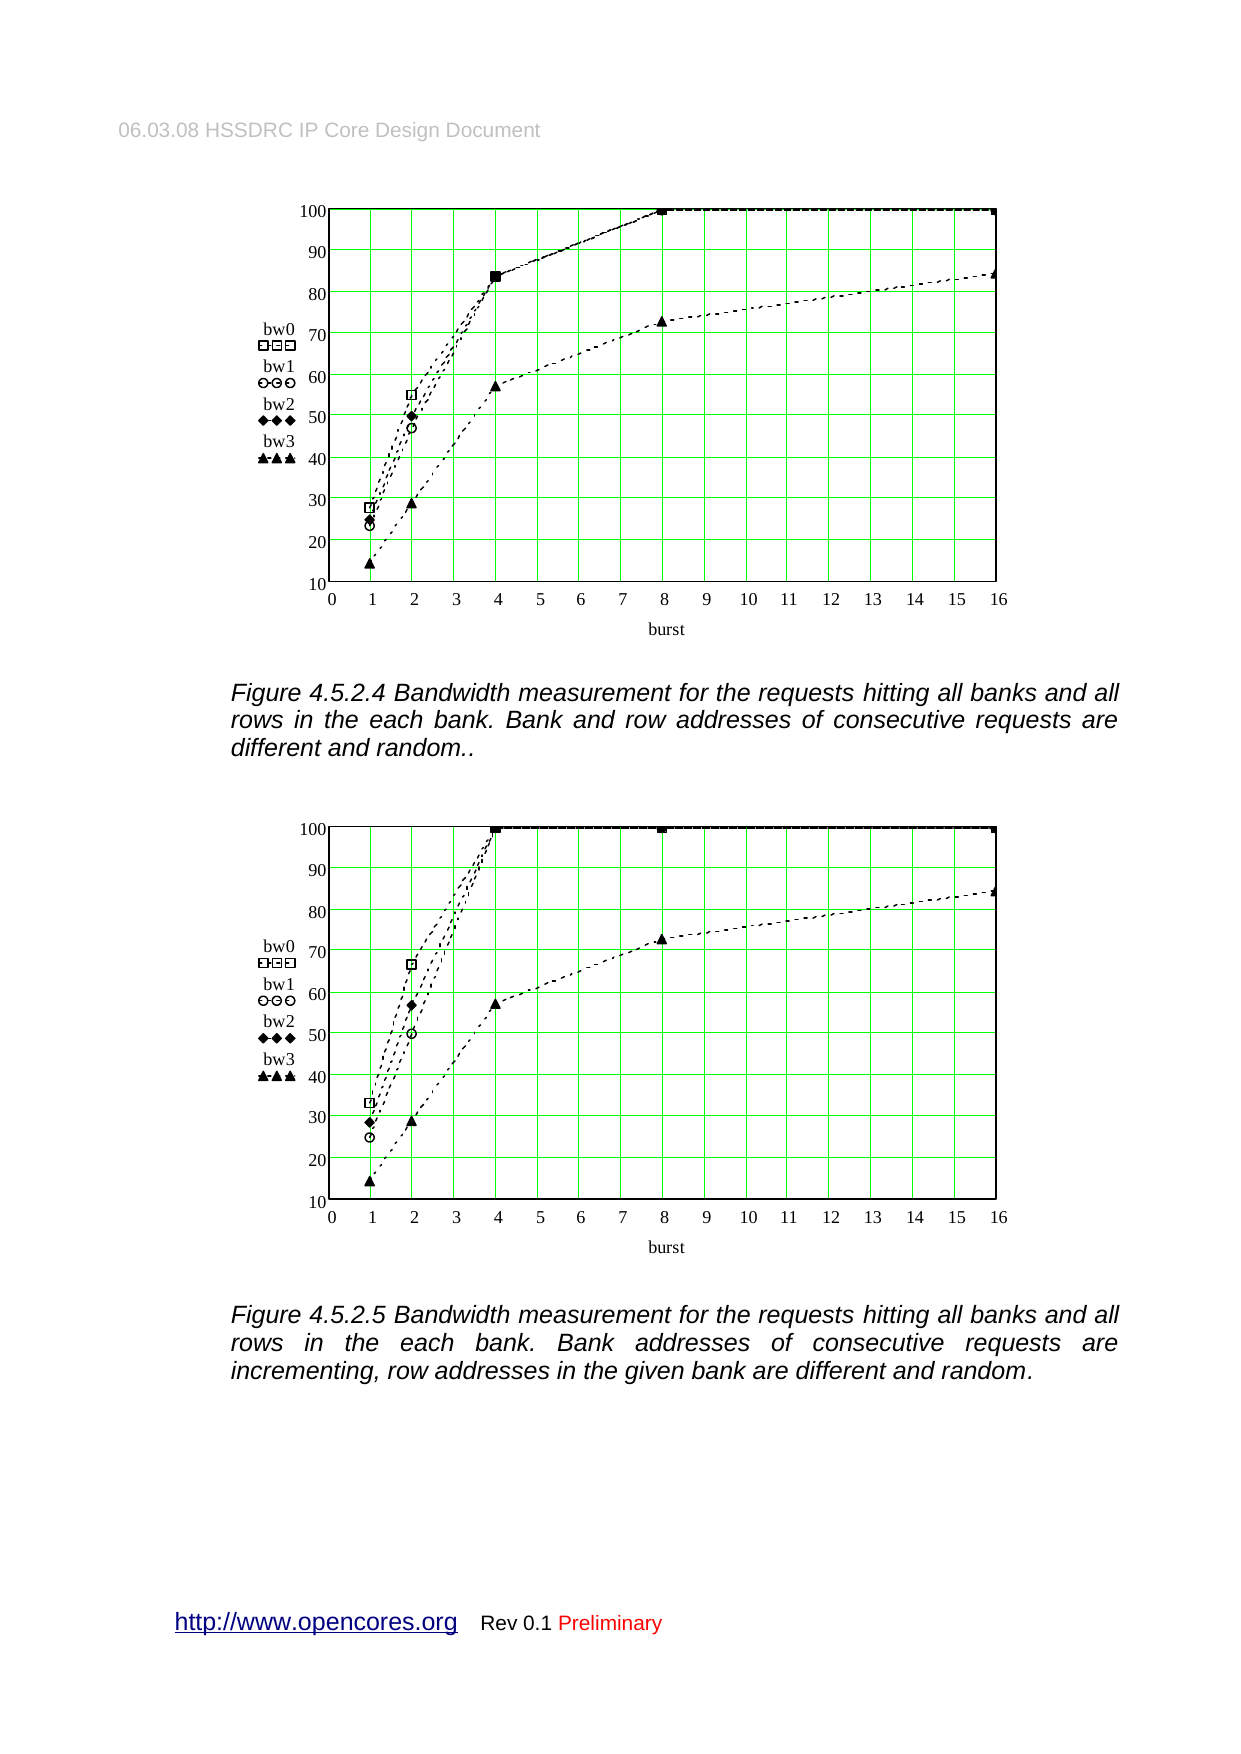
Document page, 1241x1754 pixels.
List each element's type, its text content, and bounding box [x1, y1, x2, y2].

text Figure 4.5.2.4 Bandwidth measurement for the requests hitting all banks and all rows in the each bank. Bank and row addresses of consecutive requests are different and random.. [231, 678, 1122, 762]
text Figure 4.5.2.5 Bandwidth measurement for the requests hitting all banks and all rows in the each bank. Bank addresses of consecutive requests are incrementing, row addresses in the given bank are different and random. [231, 1301, 1122, 1384]
